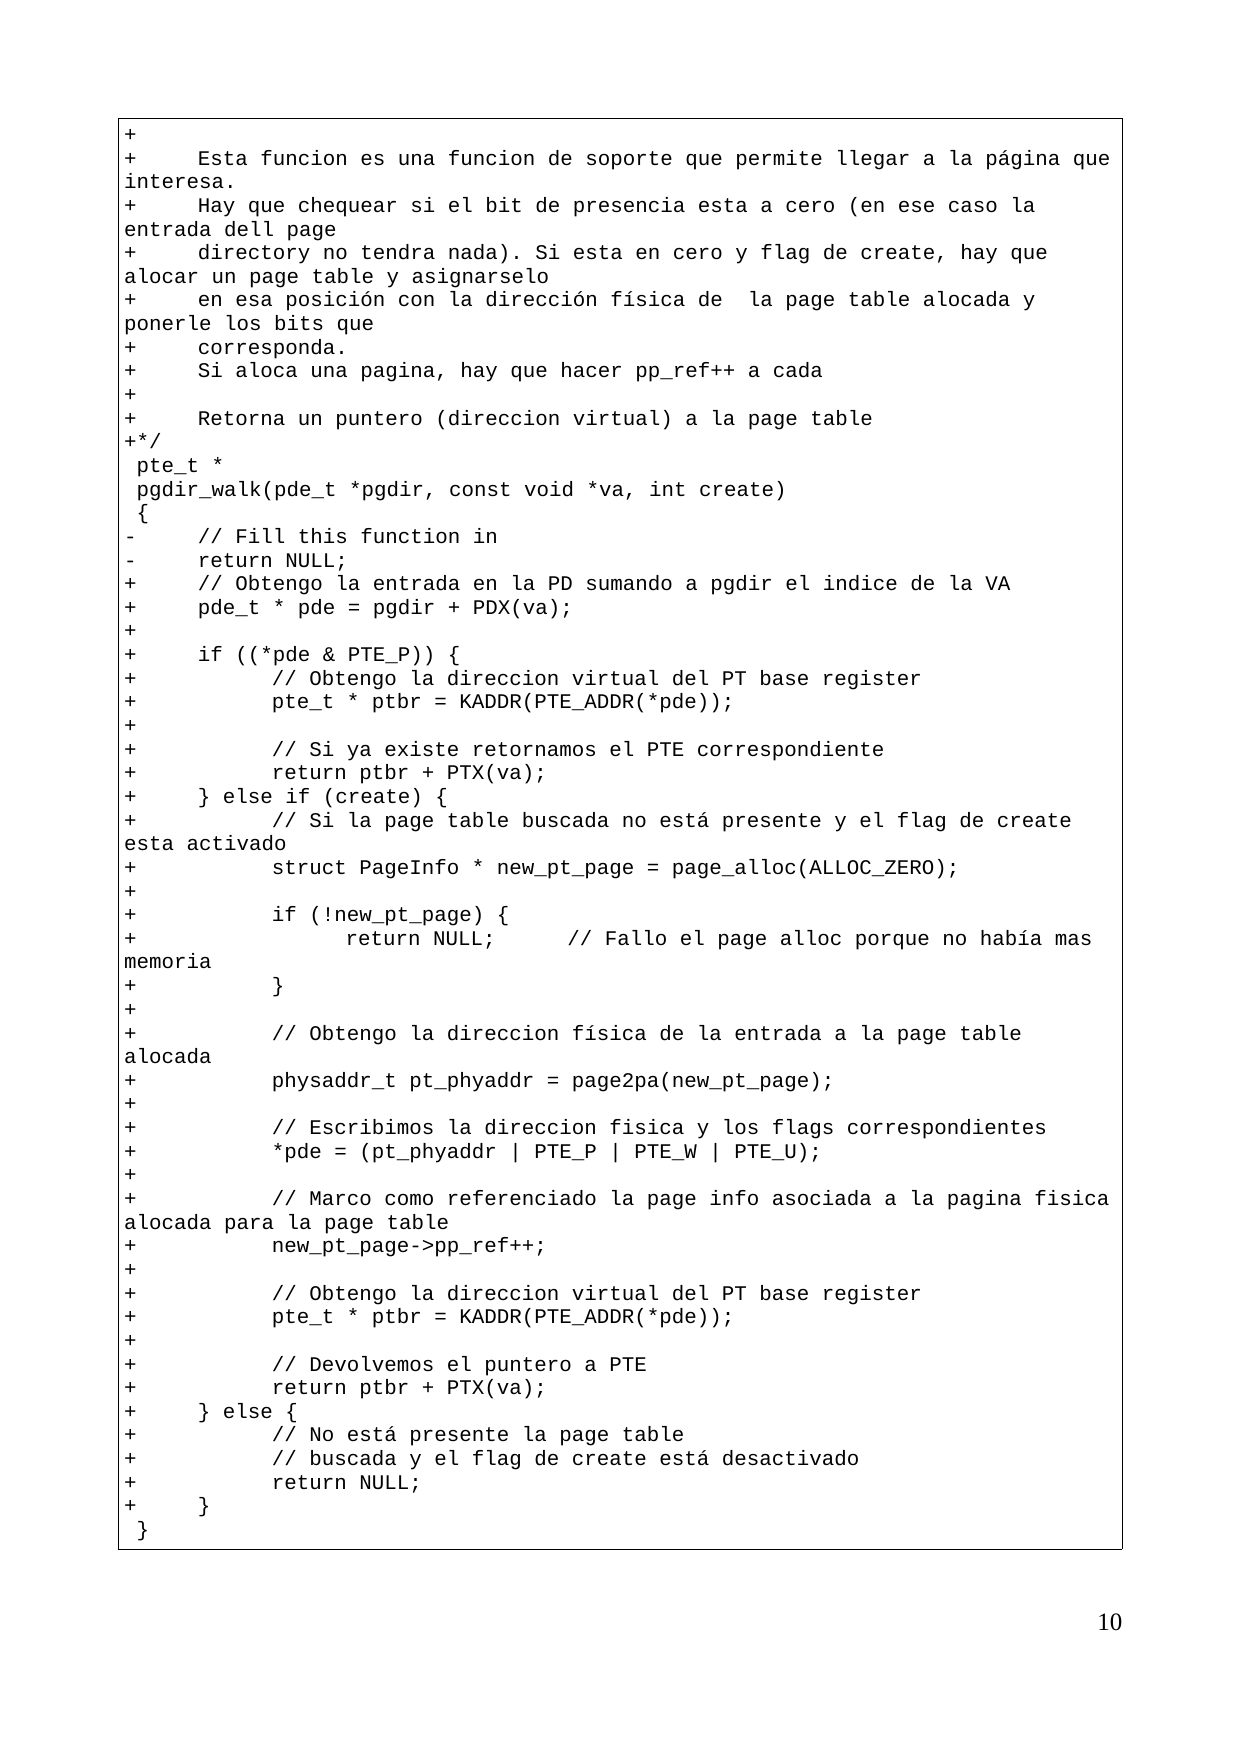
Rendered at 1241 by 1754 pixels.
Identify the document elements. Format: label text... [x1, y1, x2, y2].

table_header diff --git a/kern/entry.S b/kern/entry.S index 6c58826..025b11f 100644 --- a/kern/entry.S +++ b/kern/entry.S @@ -57,6 +57,13 @@ entry: # is defined in entrypgdir.c. movl $(RELOC(entry_pgdir)), %eax movl %eax, %cr3 + + # Configuro el registro cr4 + # para large pages + movl %cr4, %eax + orl $(CR4_PSE), %eax + movl %eax, %cr4 + # Turn on paging. movl %cr0, %eax orl $(CR0_PE|CR0_PG|CR0_WP), %eax diff --git a/kern/entrypgdir.c b/kern/entrypgdir.c index 4f324d1..3c8d81c 100644 --- a/kern/entrypgdir.c +++ b/kern/entrypgdir.c @@ -21,14 +21,15 @@ __attribute__((__aligned__(PGSIZE))) pde_t entry_pgdir[NPDENTRIES] = { // Map VA's [0, 4MB) to PA's [0, 4MB) [0] - = ((uintptr_t)entry_pgtable - KERNBASE) + PTE_P, + = (0) + PTE_P + PTE_PS, // Map VA's [KERNBASE, KERNBASE+4MB) to PA's [0, 4MB) [KERNBASE>>PDXSHIFT] - = ((uintptr_t)entry_pgtable - KERNBASE) + PTE_P + PTE_W + = (0) + PTE_P + PTE_W + PTE_PS }; // Entry 0 of the page table maps to physical page 0, entry 1 to // physical page 1, etc. +#if 0 __attribute__((__aligned__(PGSIZE))) pte_t entry_pgtable[NPTENTRIES] = { 0x000000 | PTE_P | PTE_W, @@ -1056,4 +1057,4 @@ pte_t entry_pgtable[NPTENTRIES] = { 0x3fe000 | PTE_P | PTE_W, 0x3ff000 | PTE_P | PTE_W, }; - +#endif diff --git a/kern/pmap.c b/kern/pmap.c index 88608e7..b215169 100644 --- a/kern/pmap.c +++ b/kern/pmap.c @@ -106,7 +106,20 @@ boot_alloc(uint32_t n) // // LAB 2: Your code here. - return NULL; + // Están mapeados menos de 4 MB + // por lo que no podemos pedir + // más memoria que eso + if ((uintptr_t)ROUNDUP(nextfree + n, PGSIZE) > (KERNBASE + (4 << 20))) { + panic("boot_alloc: out of memory"); + } + + result = nextfree; + + if (n > 0) { + nextfree = ROUNDUP(nextfree + n, PGSIZE); + } + + return result; } // Set up a two-level page table: @@ -127,9 +140,6 @@ mem_init(void) // Find out how much memory the machine has (npages & npages_basemem). i386_detect_memory(); - // Remove this line when you're ready to test this function. - panic("mem_init: This function is not finished\n"); - ////////////////////////////////////////////////////////////////////// // create initial page directory. kern_pgdir = (pde_t *) boot_alloc(PGSIZE); @@ -154,7 +164,9 @@ mem_init(void) // to initialize all fields of each struct PageInfo to 0. // Your code goes here: - + pages = (struct PageInfo *) boot_alloc(npages * sizeof(struct PageInfo)); + memset(pages, 0, npages * sizeof(struct PageInfo)); + ////////////////////////////////////////////////////////////////////// // Now that we've allocated the initial kernel data structures, we set // up the list of free physical pages. Once we've done so, all further @@ -165,7 +177,12 @@ mem_init(void) check_page_free_list(1); check_page_alloc(); + + // Remove this line when you're ready to test this function. + // panic("mem_init: This function is not finished\n"); + check_page(); + ////////////////////////////////////////////////////////////////////// // Now we set up virtual memory @@ -178,6 +195,13 @@ mem_init(void) // - pages itself -- kernel RW, user NONE // Your code goes here: + // Mapeo en kern_pgdir, UVPT - UPAGES direcciones virtuales a partir de UPAGES + // a direcciones físicas a partir de donde comienza el struct page info pages. + + //page_insert (pde_t *pgdir, struct PageInfo *pp, void *va, int perm) + //boot_map_region(pde_t *pgdir, uintptr_t va, size_t size, physaddr_t pa, int perm) + boot_map_region(kern_pgdir, UPAGES, ROUNDUP(npages * sizeof(struct PageInfo), PGSIZE), PADDR(pages), PTE_U | PTE_P); + ////////////////////////////////////////////////////////////////////// // Use the physical memory that 'bootstack' refers to as the kernel // stack. The kernel stack grows down from virtual address KSTACKTOP. @@ -189,6 +213,7 @@ mem_init(void) // overwrite memory. Known as a "guard page". // Permissions: kernel RW, user NONE // Your code goes here: + boot_map_region(kern_pgdir, KSTACKTOP - KSTKSIZE, KSTKSIZE, PADDR(bootstack), PTE_W | PTE_P); ////////////////////////////////////////////////////////////////////// // Map all of physical memory at KERNBASE. @@ -198,6 +223,7 @@ mem_init(void) // we just set up the mapping anyway. // Permissions: kernel RW, user NONE // Your code goes here: + boot_map_region(kern_pgdir, KERNBASE, 0xffffffff - KERNBASE + 1, 0, PTE_W | PTE_P); // Check that the initial page directory has been set up correctly. check_kern_pgdir(); @@ -239,6 +265,31 @@ mem_init(void) void page_init(void) { + // Hay paginas prohibidas y paginas libres. + // Las páginas prohibidas son todas las que ya estan ocupadas hasta este punto. + // Mas las que se indiquen en los comentarios en inglés de abajo. + // Las paginas prohibidas se ponen en 0 y en NULL + // En 0 porque si se intentan liberar tirará kernel panic + // Y en null porque no forman parte de la lista enlazada + // Entonces hay que enlazar todas las páginas menos las prohibidas + // Poniendolas en 0 (pues son libres) y enalzando los punteros + // Las ocupadas que habrá en el futuro si van a tener su valor en 1 + // Pero su puntero estará en NULL pues no formaran mas parte de la lista libre + // Hasta que sean liberadas. + + // Rocomienda dato: Que el for que viene ya hecho, poner if (condicion) continue; + // y luego las lineas originales de la funcion. Esa condicion es la que me dice + // si es una página prohibida, osea if(prohibida) + // Una manera muy facil es decir: + /* + physaddr_t addr = 0 + if (i = 1; i < npages; i++) { // i empieza en 1 para saltear la primera página + if (addr >= boot_alloc(0) || addr < io_phys_mem) { + entonces no es prohibida + } + addr += PGSIZE; + } + */ // The example code here marks all physical pages as free. // However this is not truly the case. What memory is free? // 1) Mark physical page 0 as in use. @@ -252,15 +303,21 @@ page_init(void) // Some of it is in use, some is free. Where is the kernel // in physical memory? Which pages are already in use for // page tables and other data structures? + // Aca empieza el kernel + // Estan ocupadas todas las paginas + // desde EXTPHYSMEM hasta boot_alloc(0) // // Change the code to reflect this. // NB: DO NOT actually touch the physical memory corresponding to // free pages! - size_t i; - for (i = 0; i < npages; i++) { - pages[i].pp_ref = 0; - pages[i].pp_link = page_free_list; - page_free_list = &pages[i]; + physaddr_t paddr; + for (size_t i = 1; i < npages; i++) { + paddr = i * PGSIZE; + if (paddr >= PADDR(boot_alloc(0)) || paddr < IOPHYSMEM) { // Si no es una dirección prohibida + // pages[i].pp_ref = 0; // Fue seteado con memset + pages[i].pp_link = page_free_list; + page_free_list = &pages[i]; + } } } @@ -280,7 +337,21 @@ struct PageInfo * page_alloc(int alloc_flags) { // Fill this function in - return 0; + if (page_free_list) { + struct PageInfo * page = page_free_list; + page_free_list = page->pp_link; + page->pp_link = NULL; + + if (alloc_flags & ALLOC_ZERO) { + // Seteamos a cero la pagina fisica + // no el struct PageInfo + memset(page2kva(page), 0, PGSIZE); + } + + return page; + } + + return NULL; // No free pages } // @@ -293,6 +364,16 @@ page_free(struct PageInfo *pp) // Fill this function in // Hint: You may want to panic if pp->pp_ref is nonzero or // pp->pp_link is not NULL. + if (pp->pp_link) { + panic("page_free: try to free page with pp_link set\n"); + } + + if (pp->pp_ref) { + panic("page_free: try to free page with pp_ref's\n"); + } + + pp->pp_link = page_free_list; + page_free_list = pp; } // @@ -328,11 +409,65 @@ page_decref(struct PageInfo *pp) // Hint 3: look at inc/mmu.h for useful macros that mainipulate page // table and page directory entries. // + +/* + Recibe siempre como parámetro un pde_t * que es un puntero a una tira de 1024 words de 4 bytes. + pde_t * es accesible con corchetes []. + Es una estructura que sirve de Page Directory. Cada entrada tiene 32 bits. Los 20 bits mas altos + son una dirección física donde se ubica la Page Table en particular. Los 12 bits resntes son + bits de presencia. + + De la casilla saco la dirección física, la conveierto en virtual y con eso referencio la Page Table + que quiero. + + Esta funcion es una funcion de soporte que permite llegar a la página que interesa. + Hay que chequear si el bit de presencia esta a cero (en ese caso la entrada dell page + directory no tendra nada). Si esta en cero y flag de create, hay que alocar un page table y asignarselo + en esa posición con la dirección física de la page table alocada y ponerle los bits que + corresponda. + Si aloca una pagina, hay que hacer pp_ref++ a cada + + Retorna un puntero (direccion virtual) a la page table +*/ pte_t * pgdir_walk(pde_t *pgdir, const void *va, int create) { - // Fill this function in - return NULL; + // Obtengo la entrada en la PD sumando a pgdir el indice de la VA + pde_t * pde = pgdir + PDX(va); + + if ((*pde & PTE_P)) { + // Obtengo la direccion virtual del PT base register + pte_t * ptbr = KADDR(PTE_ADDR(*pde)); + + // Si ya existe retornamos el PTE correspondiente + return ptbr + PTX(va); + } else if (create) { + // Si la page table buscada no está presente y el flag de create esta activado + struct PageInfo * new_pt_page = page_alloc(ALLOC_ZERO); + + if (!new_pt_page) { + return NULL; // Fallo el page alloc porque no había mas memoria + } + + // Obtengo la direccion física de la entrada a la page table alocada + physaddr_t pt_phyaddr = page2pa(new_pt_page); + + // Escribimos la direccion fisica y los flags correspondientes + *pde = (pt_phyaddr | PTE_P | PTE_W | PTE_U); + + // Marco como referenciado la page info asociada a la pagina fisica alocada para la page table + new_pt_page->pp_ref++; + + // Obtengo la direccion virtual del PT base register + pte_t * ptbr = KADDR(PTE_ADDR(*pde)); + + // Devolvemos el puntero a PTE + return ptbr + PTX(va); + } else { + // No está presente la page table + // buscada y el flag de create está desactivado + return NULL; + } } // @@ -345,11 +480,48 @@ pgdir_walk(pde_t *pgdir, const void *va, int create) // above UTOP. As such, it should *not* change the pp_ref field on the // mapped pages. // + +// boot_map_region(kern_pgdir, UPAGES, npages, PADDR(pages), PTE_U | PTE_P); + // Hint: the TA solution uses pgdir_walk static void boot_map_region(pde_t *pgdir, uintptr_t va, size_t size, physaddr_t pa, int perm) { - // Fill this function in + #ifndef TP1_PSE + assert(va % PGSIZE == 0); + assert(pa % PGSIZE == 0); + assert(size % PGSIZE == 0); + assert(perm < (1 << PTXSHIFT)); + + for (size_t i = 0; i < size/PGSIZE; i++, va+=PGSIZE, pa+=PGSIZE) { + pte_t * pte = pgdir_walk(pgdir, (const void *) va, 1); + *pte |= pa | perm | PTE_P; + } + + #else + if (va % PTSIZE == 0 && size % PTSIZE == 0 && pa % PTSIZE == 0) { + // Es una Large Page + for (size_t i = 0; i < size/PTSIZE; i++, va += PTSIZE, pa += PTSIZE) { + // Obtengo la PDE + pde_t * pde = pgdir + PDX(va); + // Escribo la dirección física de la página larga en la PDE, + // seteando los flags perm, PTE_PS (large page) y PTE_P (present) + *pde = pa | perm | PTE_PS | PTE_P; + } + } else { + // Es una Short Page + assert(va % PGSIZE == 0); + assert(pa % PGSIZE == 0); + assert(size % PGSIZE == 0); + assert(perm < (1 << PTXSHIFT)); + + for (size_t i = 0; i < size/PGSIZE; i++, va+=PGSIZE, pa+=PGSIZE) { + pte_t * pte = pgdir_walk(pgdir, (const void *) va, 1); + *pte |= pa | perm | PTE_P; + } + } + + #endif } // @@ -380,7 +552,35 @@ boot_map_region(pde_t *pgdir, uintptr_t va, size_t size, physaddr_t pa, int perm int page_insert(pde_t *pgdir, struct PageInfo *pp, void *va, int perm) { - // Fill this function in + pte_t * pte = pgdir_walk(pgdir, va, 1); + + if (pte == NULL) { + // pgdir_walk pudo fallar por falta de memoria + return -E_NO_MEM; + } + + // Actualizamos el estado de PageInfo + // Antes de page_remove ya que esta funcion + // puede llegar a liberar la pagina si es la ultima + // referencia. Esto evita el caso borde + pp->pp_ref++; + + if (*pte & PTE_P) { + // Si ya estaba ocupada la removemos + page_remove(pgdir, va); + } + + // Obtenemos la direccion fisica del struct PageInfo + physaddr_t padrr = page2pa(pp); + + // No hace falta el shift porque los 12 bits de phadrr son 0 + // pues las paginas estan alineadas a multiplos de 4096 + // seteamos la direccion fisica y los permisos + *pte = padrr | perm | PTE_P; + + // pp_link ya fue puesto a null en la llamada + // correspondiente a page_alloc + return 0; } @@ -395,11 +595,32 @@ page_insert(pde_t *pgdir, struct PageInfo *pp, void *va, int perm) // // Hint: the TA solution uses pgdir_walk and pa2page. // + +/* + Dada una dirección virtual nos da un PageInfo + pgdir_walk(VA) = direccion virtual de la entrada a la página + pte_t * p = pgdir_walk(va) + phys f = PTE_ADR(*p) // me da la dirección fisica + pa2page(f) -> Me retorna la página de la dirección física y retornamos esto +*/ + struct PageInfo * page_lookup(pde_t *pgdir, void *va, pte_t **pte_store) { - // Fill this function in - return NULL; + pte_t * pte = pgdir_walk(pgdir, va, 0); + + if (pte == NULL || !(*pte & PTE_P)) { + // No hay pagina mapeada para va + return NULL; + } + + if (pte_store) { + // Guardamos en pte_store la direccion de PTE + *pte_store = pte; + } + + physaddr_t page_paddr = PTE_ADDR(*pte); + return pa2page(page_paddr); } // @@ -417,10 +638,29 @@ page_lookup(pde_t *pgdir, void *va, pte_t **pte_store) // Hint: The TA solution is implemented using page_lookup, // tlb_invalidate, and page_decref. // + +/* + Recibe un VA y hace dos cosas: + - decref(pagina) (es una función que ya esta implementada) + decrementa el pageref y si queda en cero llama a free de la pagina automaticamente. + - limpiar PTE (Pone la page table entry a cero) +*/ void page_remove(pde_t *pgdir, void *va) { - // Fill this function in + pte_t * pte; + + // Conseguimos el struct PageInfo asociado y guardamos su PTE + struct PageInfo * page_to_remove = page_lookup(pgdir, va, &pte); + + // Decrementamos pp_ref y liberamos si es necesario + page_decref(page_to_remove); + + // Escribimos PTE en 0 + *pte = 0; + + // Realizamos la invalidacion de la entrada de la TLB + tlb_invalidate(pgdir, va); } // @@ -671,7 +911,6 @@ check_page(void) void *va; int i; extern pde_t entry_pgdir[]; - // should be able to allocate three pages pp0 = pp1 = pp2 = 0;10 assert((pp0 = page_alloc(0))); [119, 119, 1122, 1548]
